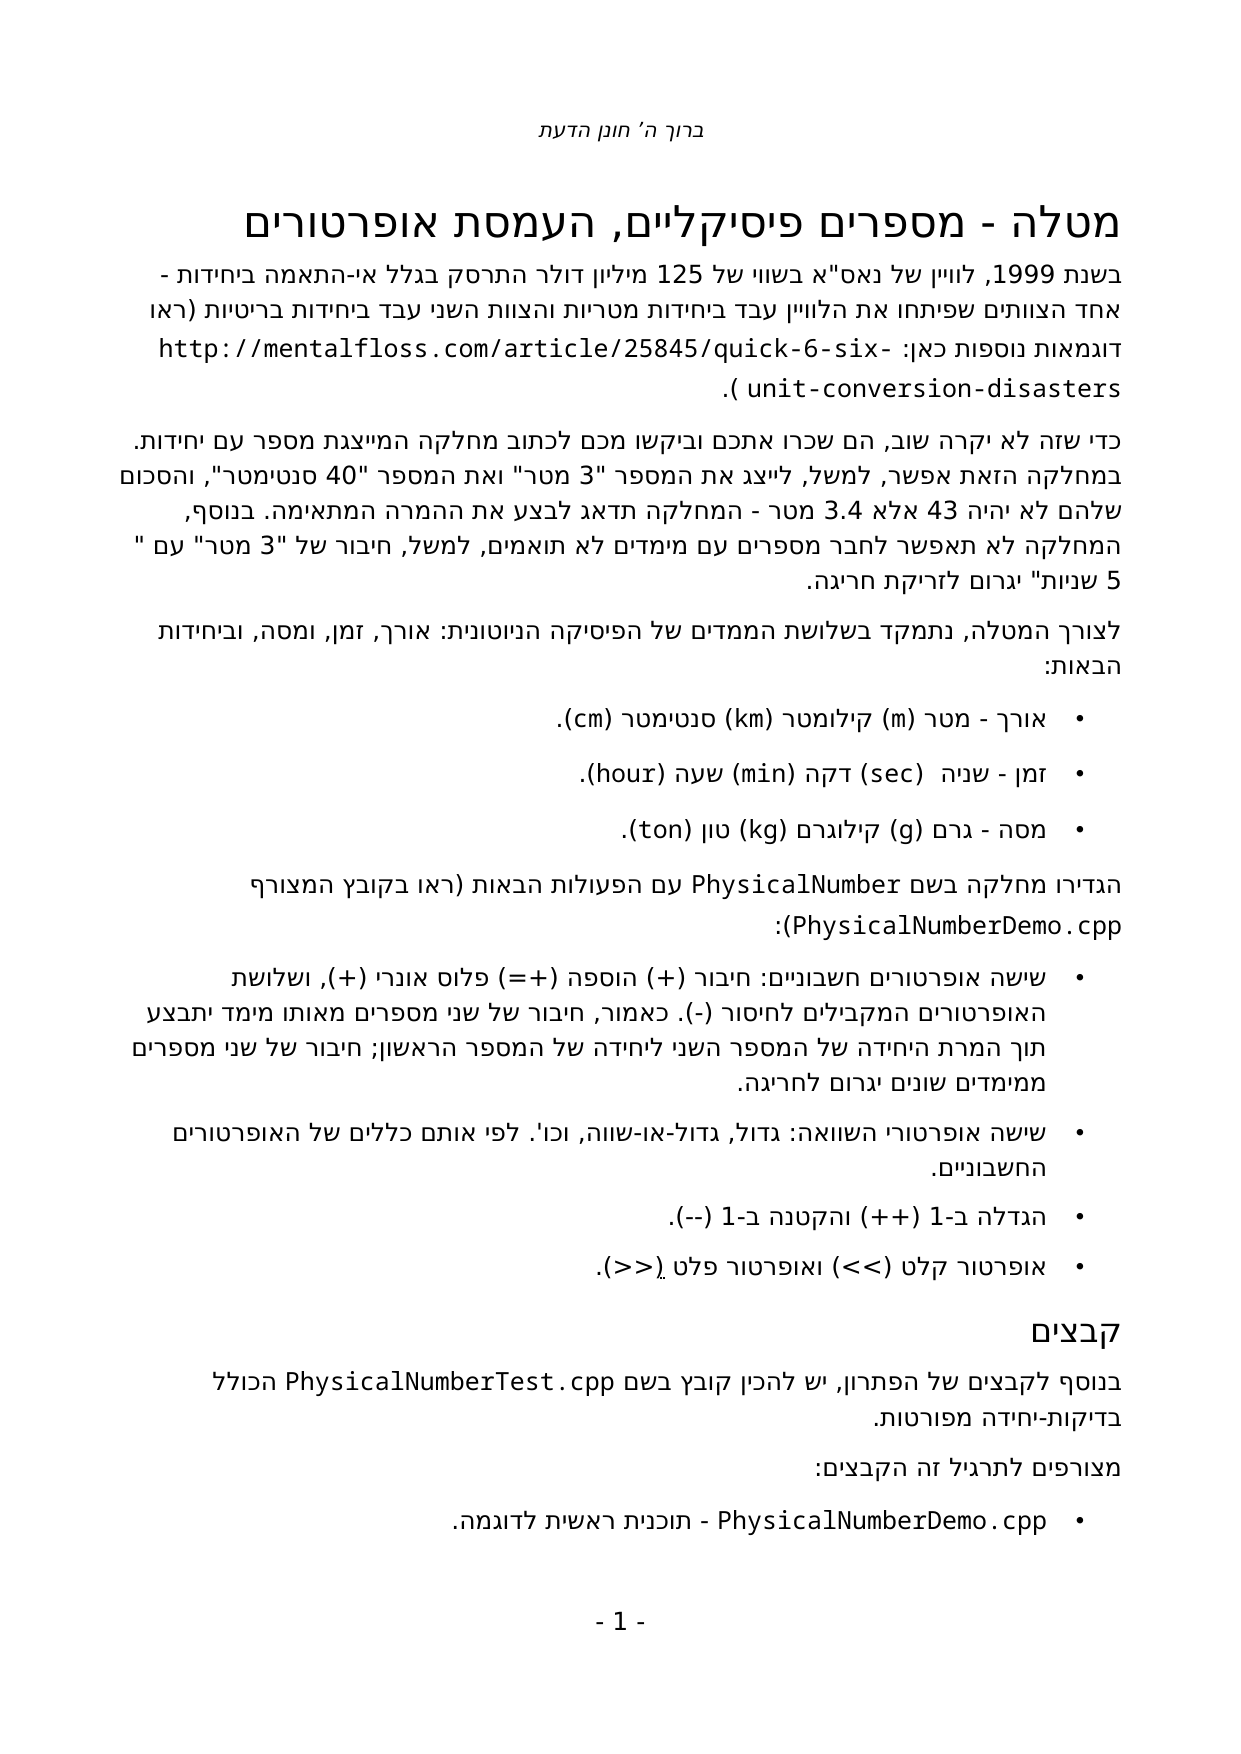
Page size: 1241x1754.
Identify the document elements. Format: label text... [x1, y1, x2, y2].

text הגדירו מחלקה בשם PhysicalNumber עם הפעולות הבאות (ראו בקובץ המצורף PhysicalNumberDemo.cpp): [118, 867, 1122, 942]
list זמן - שניה (sec) דקה (min) שעה (hour). [118, 756, 1084, 790]
text כדי שזה לא יקרה שוב, הם שכרו אתכם וביקשו מכם לכתוב מחלקה המייצגת מספר עם יחידות. במחלקה הזאת אפשר, למשל, לייצג את המספר "3 מטר" ואת המספר "40 סנטימטר", והסכום שלהם לא יהיה 43 אלא 3.4 מטר - המחלקה תדאג לבצע את ההמרה המתאימה. בנוסף, המחלקה לא תאפשר לחבר מספרים עם מימדים לא תואמים, למשל, חיבור של "3 מטר" עם "5 שניות" יגרום לזריקת חריגה. [118, 427, 1122, 596]
list הגדלה ב-1 (++) והקטנה ב-1 (--). [118, 1202, 1084, 1232]
text בשנת 1999, לוויין של נאס"א בשווי של 125 מיליון דולר התרסק בגלל אי-התאמה ביחידות - אחד הצוותים שפיתחו את הלוויין עבד ביחידות מטריות והצוות השני עבד ביחידות בריטיות (ראו דוגמאות נוספות כאן: http://mentalfloss.com/article/25845/quick-6-six-unit-conversion-disasters ). [118, 260, 1122, 405]
list אורך - מטר (m) קילומטר (km) סנטימטר (cm). [118, 701, 1084, 735]
list PhysicalNumberDemo.cpp - תוכנית ראשית לדוגמה. [118, 1502, 1084, 1536]
list אופרטור קלט (>>) ואופרטור פלט (ֵֵֵ<<). [118, 1252, 1084, 1281]
list שישה אופרטורים חשבוניים: חיבור (+) הוספה (+=) פלוס אונרי (+), ושלושת האופרטורים המקבילים לחיסור (-). כאמור, חיבור של שני מספרים מאותו מימד יתבצע תוך המרת היחידה של המספר השני ליחידה של המספר הראשון; חיבור של שני מספרים ממימדים שונים יגרום לחריגה. [118, 963, 1084, 1097]
text מצורפים לתרגיל זה הקבצים: [118, 1453, 1122, 1482]
subtitle מטלה - מספרים פיסיקליים, העמסת אופרטורים [118, 197, 1122, 248]
subtitle קבצים [118, 1312, 1122, 1351]
list שישה אופרטורי השוואה: גדול, גדול-או-שווה, וכו'. לפי אותם כללים של האופרטורים החשבוניים. [118, 1118, 1084, 1182]
text לצורך המטלה, נתמקד בשלושת הממדים של הפיסיקה הניוטונית: אורך, זמן, ומסה, וביחידות הבאות: [118, 616, 1122, 680]
text בנוסף לקבצים של הפתרון, יש להכין קובץ בשם PhysicalNumberTest.cpp הכולל בדיקות-יחידה מפורטות. [118, 1363, 1122, 1432]
list מסה - גרם (g) קילוגרם (kg) טון (ton). [118, 812, 1084, 846]
